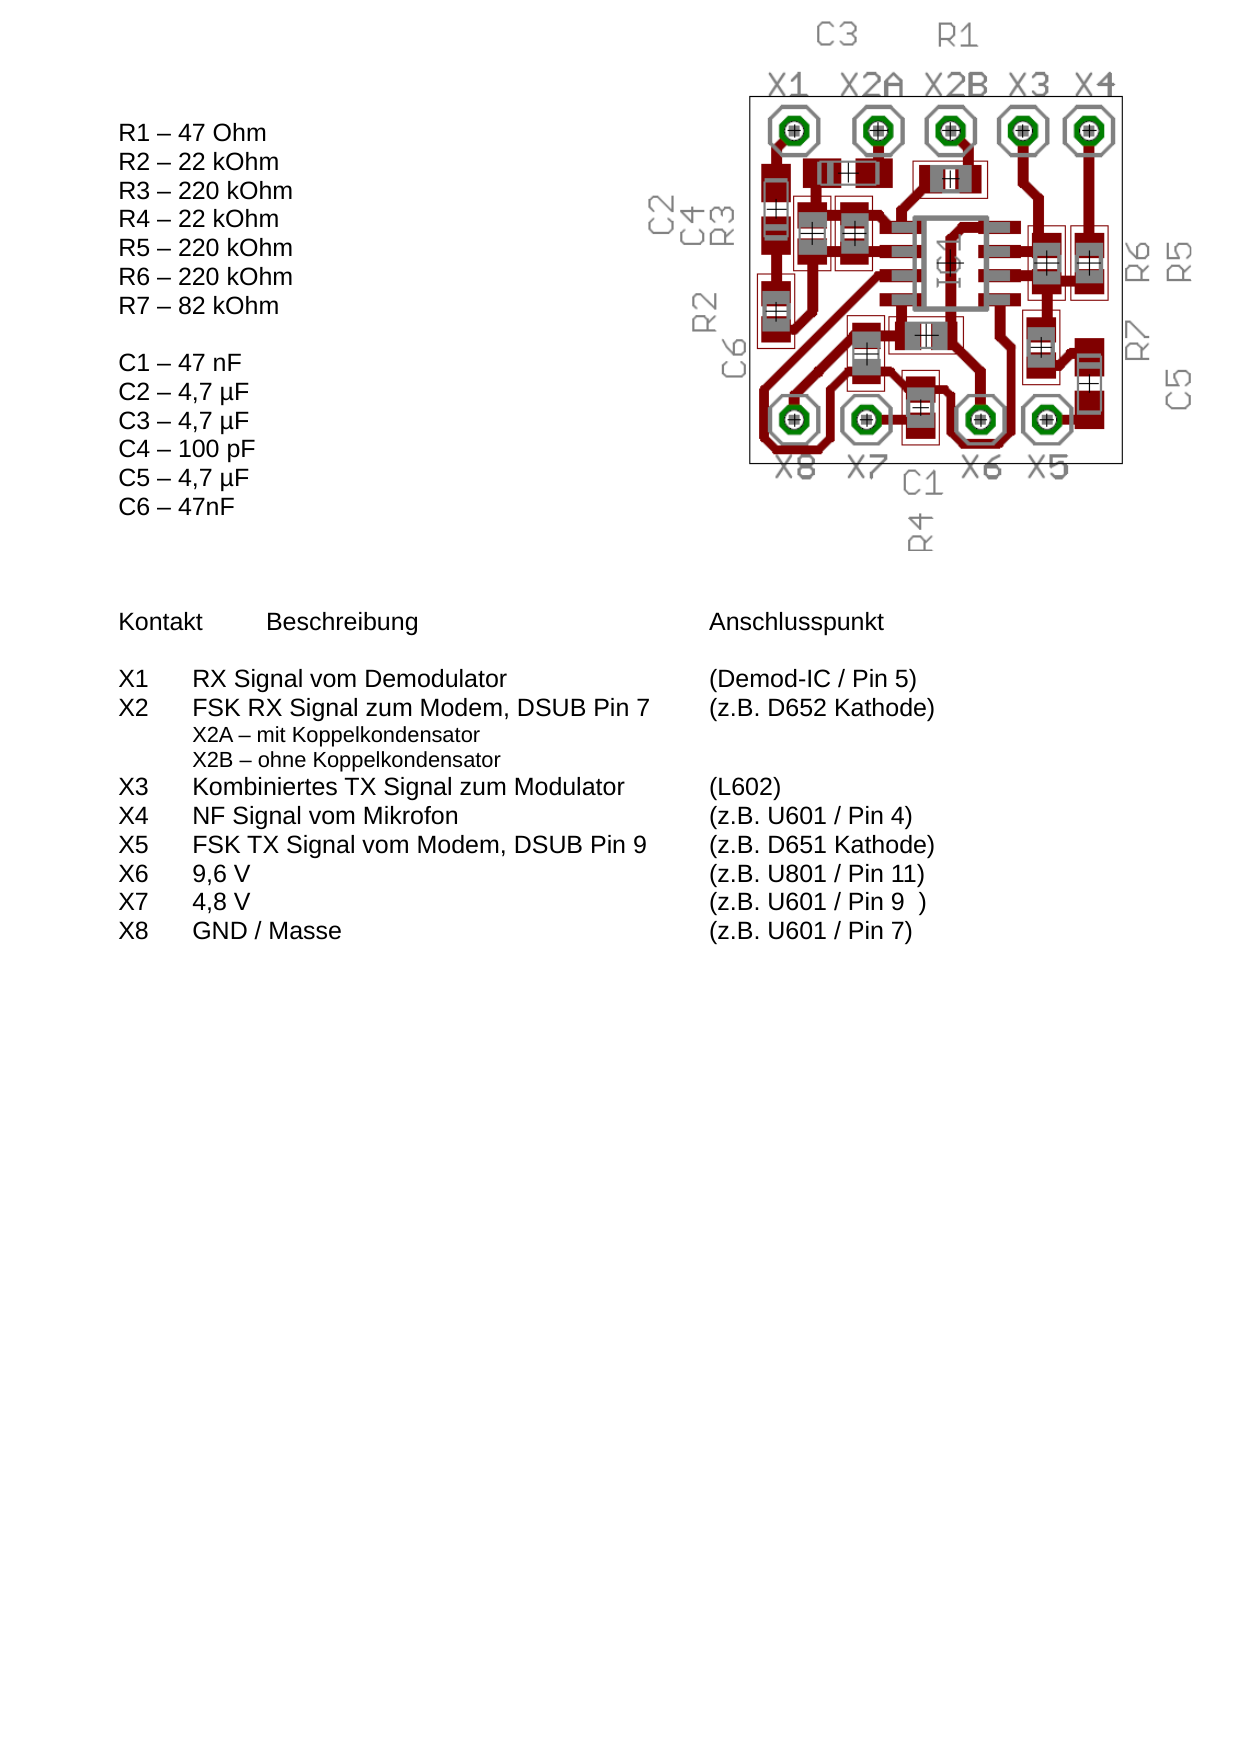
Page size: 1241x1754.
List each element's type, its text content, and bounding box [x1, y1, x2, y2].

text C2 – 4,7 µF [118, 377, 619, 406]
text R1 – 47 Ohm [118, 118, 619, 147]
text X4 NF Signal vom Mikrofon (z.B. U601 / Pin 4) [118, 801, 1122, 830]
text X5 FSK TX Signal vom Modem, DSUB Pin 9 (z.B. D651 Kathode) [118, 830, 1122, 858]
text C6 – 47nF [118, 492, 619, 521]
text C5 – 4,7 µF [118, 463, 619, 492]
text X2A – mit Koppelkondensator [118, 722, 1122, 747]
text C1 – 47 nF [118, 348, 619, 377]
text R5 – 220 kOhm [118, 233, 619, 262]
text C4 – 100 pF [118, 434, 619, 463]
text R4 – 22 kOhm [118, 204, 619, 233]
text Kontakt Beschreibung Anschlusspunkt [118, 607, 1122, 636]
text R7 – 82 kOhm [118, 291, 619, 319]
text X1 RX Signal vom Demodulator (Demod-IC / Pin 5) [118, 664, 1122, 693]
text X2B – ohne Koppelkondensator [118, 747, 1122, 772]
text R3 – 220 kOhm [118, 176, 619, 204]
text R6 – 220 kOhm [118, 262, 619, 291]
text R2 – 22 kOhm [118, 147, 619, 176]
text X3 Kombiniertes TX Signal zum Modulator (L602) [118, 772, 1122, 801]
text X8 GND / Masse (z.B. U601 / Pin 7) [118, 916, 1122, 945]
text C3 – 4,7 µF [118, 406, 619, 434]
text X7 4,8 V (z.B. U601 / Pin 9 ) [118, 887, 1122, 916]
text X2 FSK RX Signal zum Modem, DSUB Pin 7 (z.B. D652 Kathode) [118, 693, 1122, 722]
text X6 9,6 V (z.B. U801 / Pin 11) [118, 858, 1122, 887]
